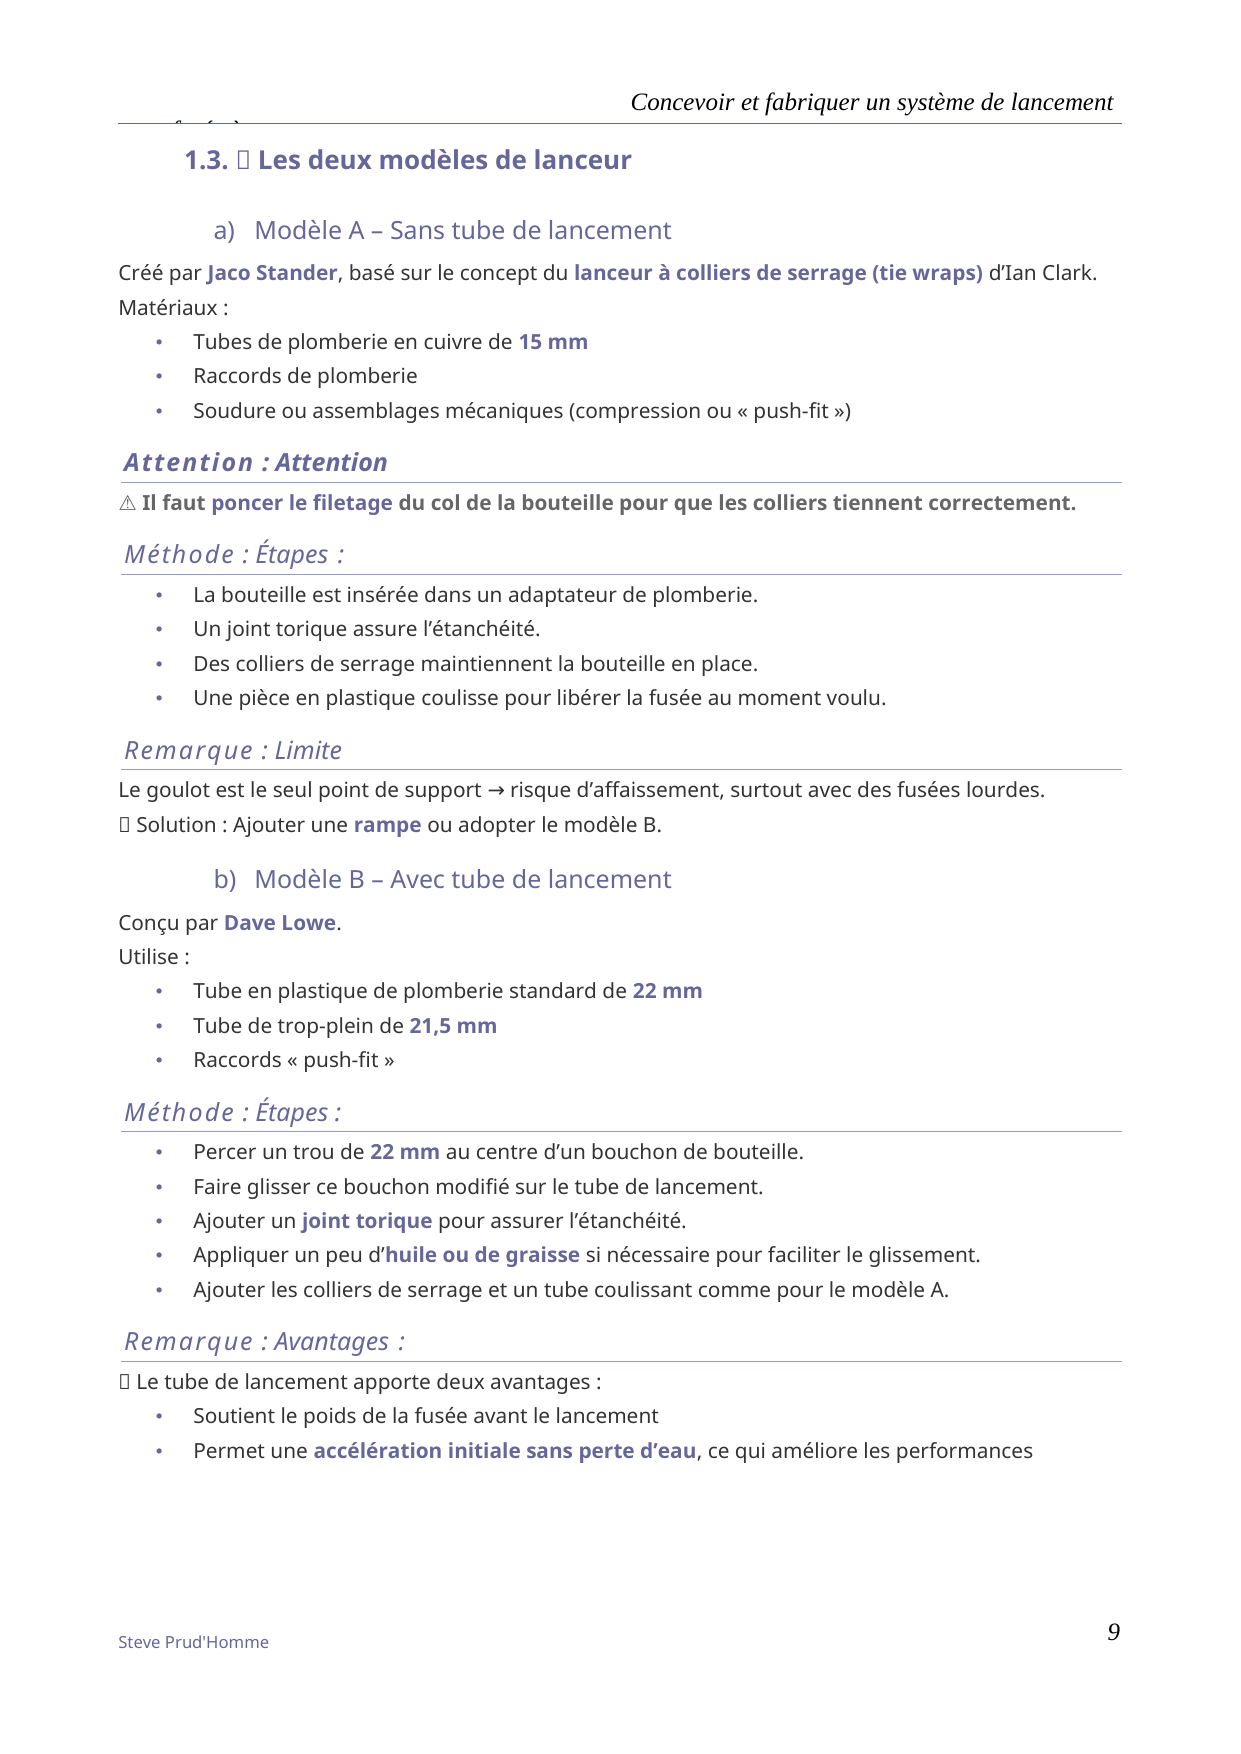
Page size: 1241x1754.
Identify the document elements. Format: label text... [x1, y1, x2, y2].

list La bouteille est insérée dans un adaptateur de plomberie. [156, 580, 1122, 609]
title Attention : Attention [121, 442, 1122, 482]
title Méthode : Étapes : [121, 534, 1122, 574]
title Modèle A – Sans tube de lancement [207, 213, 1122, 247]
list Ajouter un joint torique pour assurer l’étanchéité. [156, 1206, 1122, 1234]
list Un joint torique assure l’étanchéité. [156, 614, 1122, 643]
list Ajouter les colliers de serrage et un tube coulissant comme pour le modèle A. [156, 1275, 1122, 1303]
list Tubes de plomberie en cuivre de 15 mm [156, 327, 1122, 356]
list Tube de trop-plein de 21,5 mm [156, 1011, 1122, 1039]
title 🧱 Les deux modèles de lanceur [177, 142, 1122, 177]
text Utilise : [118, 942, 1122, 971]
title Remarque : Avantages : [121, 1321, 1122, 1361]
title Modèle B – Avec tube de lancement [207, 862, 1122, 896]
list Percer un trou de 22 mm au centre d’un bouchon de bouteille. [156, 1137, 1122, 1166]
text Matériaux : [118, 293, 1122, 321]
text Créé par Jaco Stander, basé sur le concept du lanceur à colliers de serrage (tie wraps) d’Ian Clark. [118, 258, 1122, 287]
list Une pièce en plastique coulisse pour libérer la fusée au moment voulu. [156, 683, 1122, 712]
text Le goulot est le seul point de support → risque d’affaissement, surtout avec des fusées lourdes. [118, 775, 1122, 804]
list Tube en plastique de plomberie standard de 22 mm [156, 977, 1122, 1005]
list Raccords « push-fit » [156, 1045, 1122, 1074]
list Soutient le poids de la fusée avant le lancement [156, 1401, 1122, 1430]
list Appliquer un peu d’huile ou de graisse si nécessaire pour faciliter le glissement. [156, 1241, 1122, 1269]
title Méthode : Étapes : [121, 1091, 1122, 1131]
text 📌 Le tube de lancement apporte deux avantages : [118, 1367, 1122, 1395]
text ⚠️ Il faut poncer le filetage du col de la bouteille pour que les colliers tiennent correctement. [118, 488, 1122, 517]
title Remarque : Limite [121, 729, 1122, 769]
list Des colliers de serrage maintiennent la bouteille en place. [156, 649, 1122, 677]
list Permet une accélération initiale sans perte d’eau, ce qui améliore les performances [156, 1436, 1122, 1464]
list Raccords de plomberie [156, 362, 1122, 390]
text Conçu par Dave Lowe. [118, 908, 1122, 936]
text ✅ Solution : Ajouter une rampe ou adopter le modèle B. [118, 810, 1122, 838]
list Faire glisser ce bouchon modifié sur le tube de lancement. [156, 1172, 1122, 1200]
list Soudure ou assemblages mécaniques (compression ou « push-fit ») [156, 396, 1122, 424]
